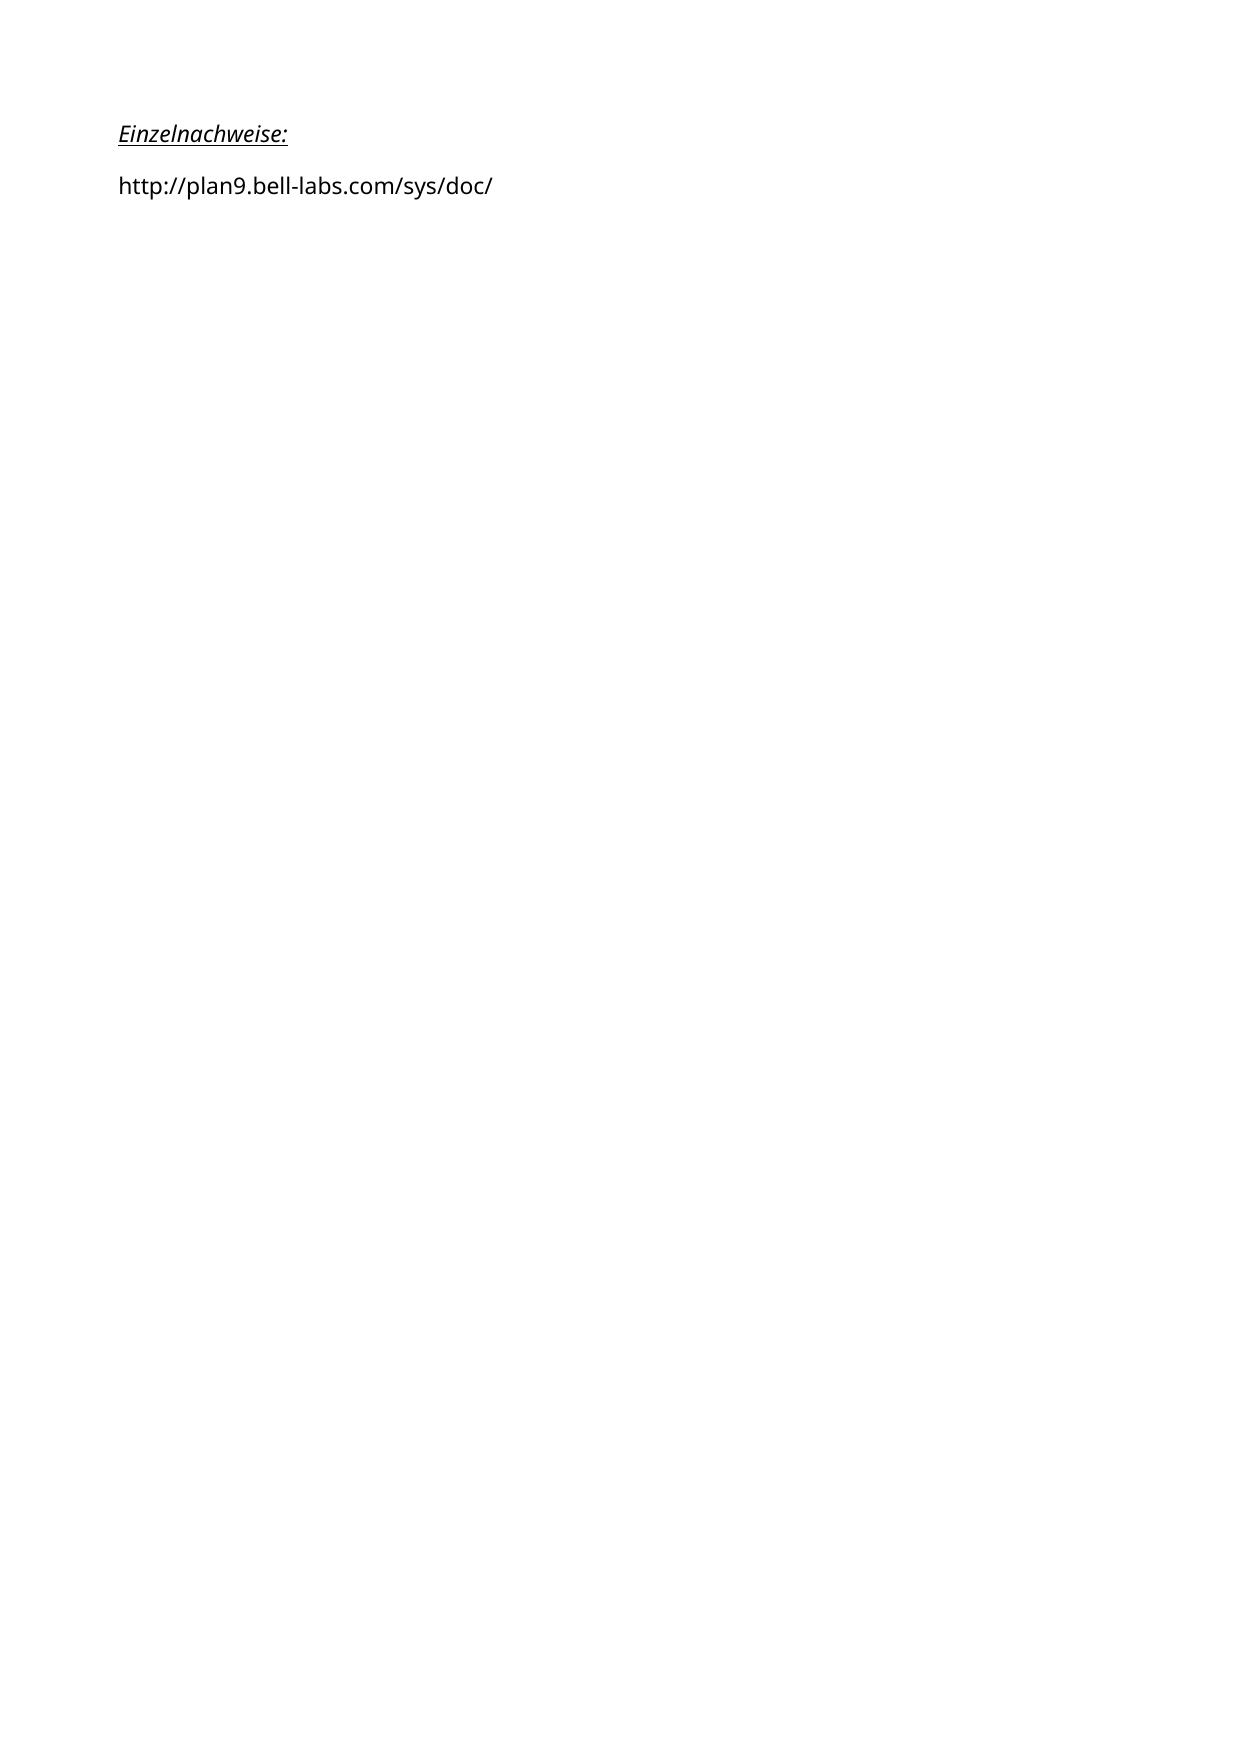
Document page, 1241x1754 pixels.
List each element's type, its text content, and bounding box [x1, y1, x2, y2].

text http://plan9.bell-labs.com/sys/doc/ [118, 170, 1122, 201]
text Einzelnachweise: [118, 118, 1122, 149]
